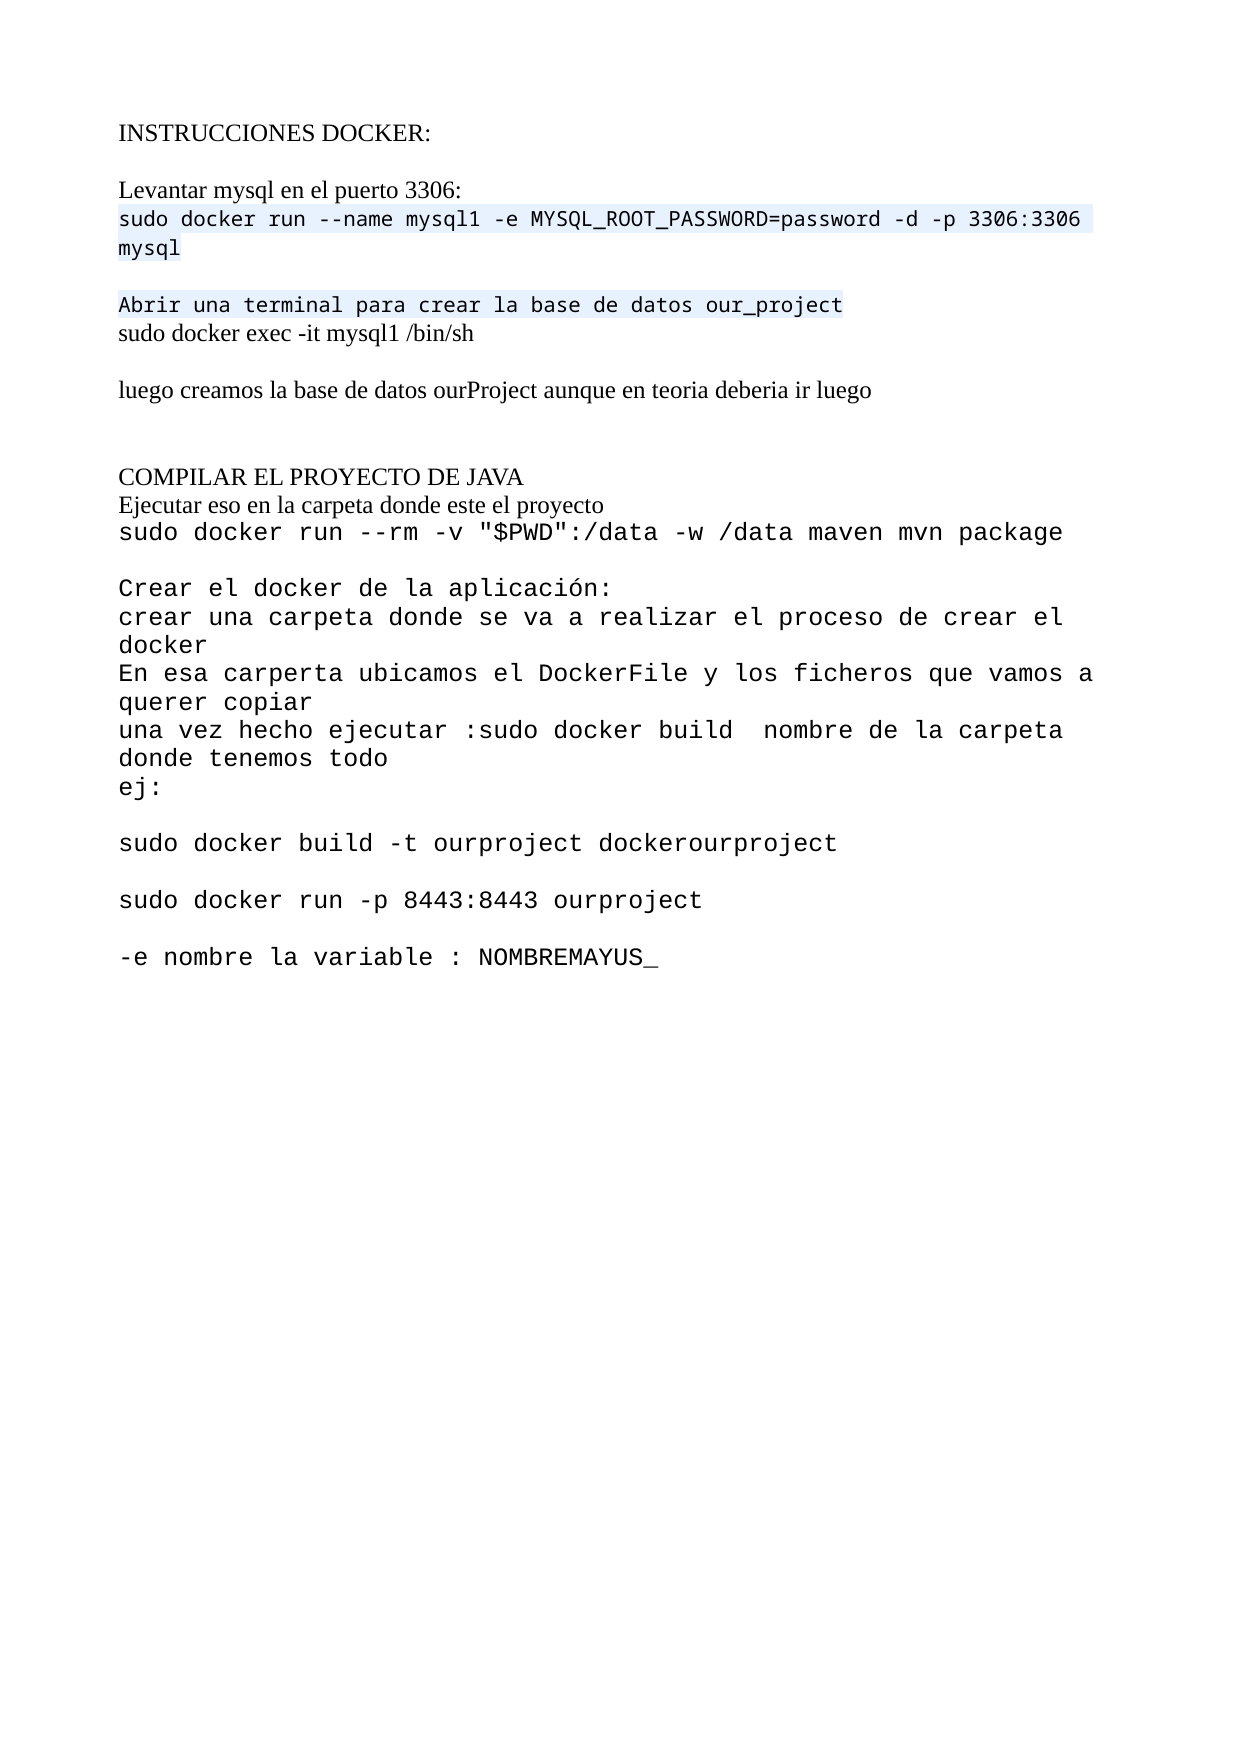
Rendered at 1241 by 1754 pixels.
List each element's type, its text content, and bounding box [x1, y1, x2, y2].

text Crear el docker de la aplicación: crear una carpeta donde se va a realizar el proceso de crear el docker [118, 576, 1122, 661]
text -e nombre la variable : NOMBREMAYUS_ [118, 944, 1122, 973]
text sudo docker build -t ourproject dockerourproject [118, 831, 1122, 859]
text COMPILAR EL PROYECTO DE JAVA [118, 462, 1122, 491]
text luego creamos la base de datos ourProject aunque en teoria deberia ir luego [118, 376, 1122, 404]
text ej: [118, 774, 1122, 803]
text una vez hecho ejecutar :sudo docker build nombre de la carpeta donde tenemos todo [118, 718, 1122, 774]
text Levantar mysql en el puerto 3306: sudo docker run --name mysql1 -e MYSQL_ROOT_PASSWORD=password -d -p 3306:3306 mysql [118, 176, 1122, 261]
text sudo docker run --rm -v "$PWD":/data -w /data maven mvn package [118, 519, 1122, 548]
text En esa carperta ubicamos el DockerFile y los ficheros que vamos a querer copiar [118, 661, 1122, 718]
text sudo docker exec -it mysql1 /bin/sh [118, 318, 1122, 347]
text INSTRUCCIONES DOCKER: [118, 118, 1122, 176]
text Abrir una terminal para crear la base de datos our_project [118, 290, 1122, 318]
text Ejecutar eso en la carpeta donde este el proyecto [118, 491, 1122, 519]
text sudo docker run -p 8443:8443 ourproject [118, 888, 1122, 916]
